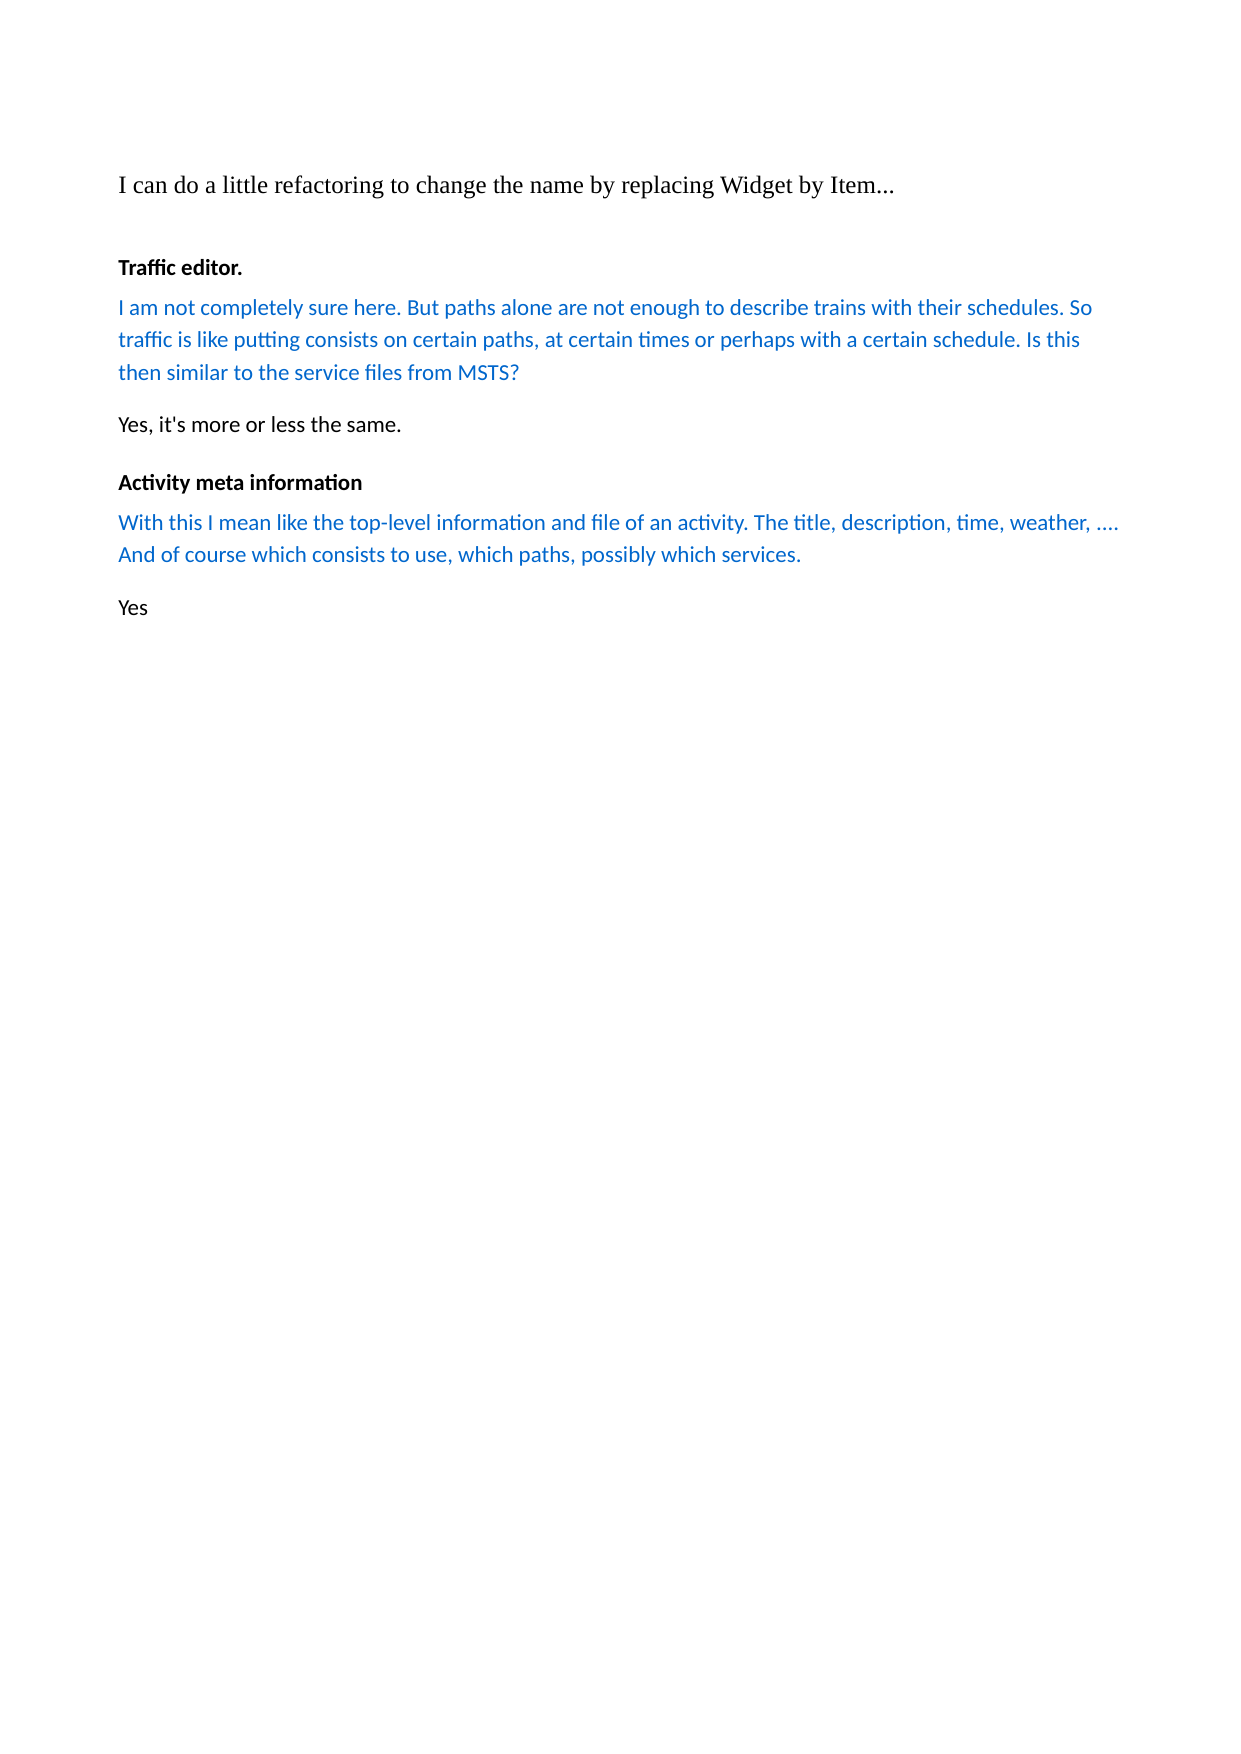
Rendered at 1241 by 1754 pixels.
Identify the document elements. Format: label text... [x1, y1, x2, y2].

text I can do a little refactoring to change the name by replacing Widget by Item... [118, 170, 1122, 199]
subtitle Activity meta information [118, 468, 1122, 496]
text With this I mean like the top-level information and file of an activity. The title, description, time, weather, .... And of course which consists to use, which paths, possibly which services. [118, 508, 1122, 568]
text I am not completely sure here. But paths alone are not enough to describe trains with their schedules. So traffic is like putting consists on certain paths, at certain times or perhaps with a certain schedule. Is this then similar to the service files from MSTS? [118, 293, 1122, 386]
text Yes, it's more or less the same. [118, 411, 1122, 439]
subtitle Traffic editor. [118, 253, 1122, 281]
text Yes [118, 593, 1122, 622]
